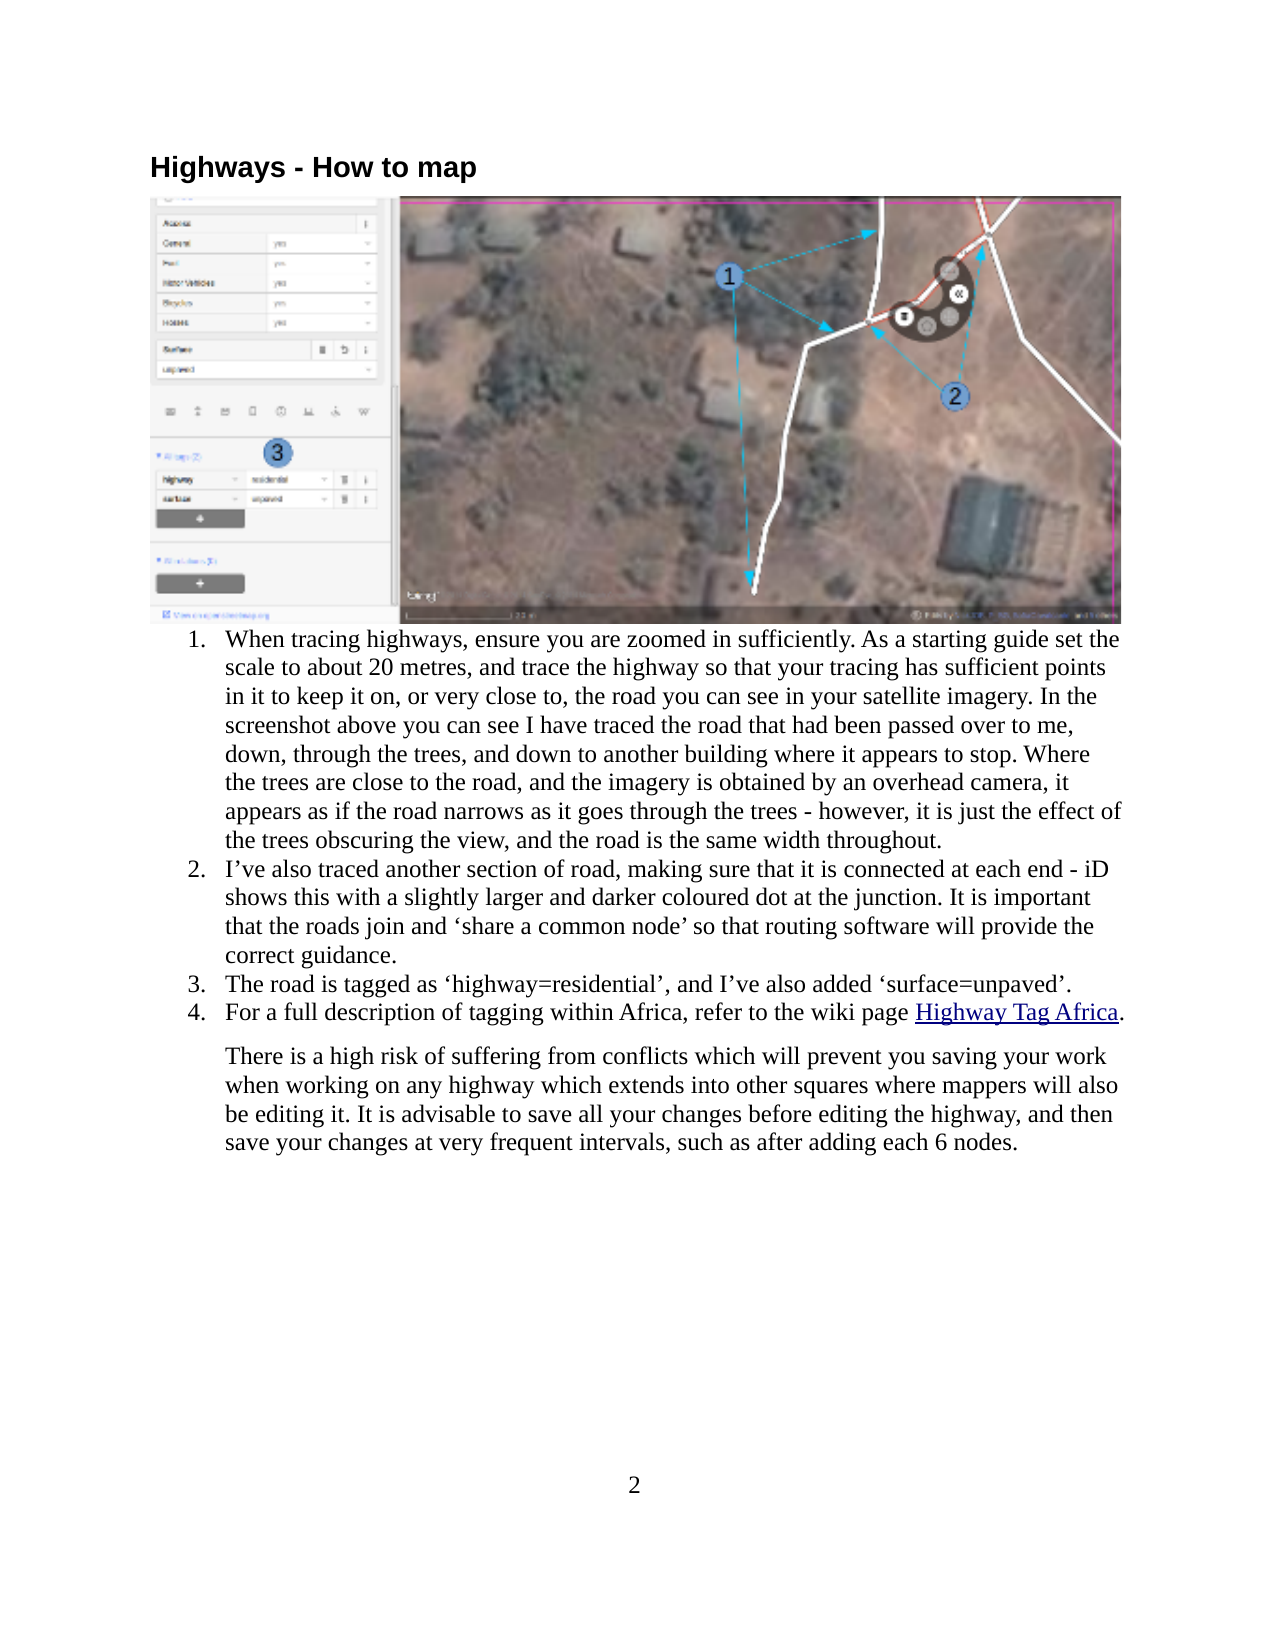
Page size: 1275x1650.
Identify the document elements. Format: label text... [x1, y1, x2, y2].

text There is a high risk of suffering from conflicts which will prevent you saving your work when working on any highway which extends into other squares where mappers will also be editing it. It is advisable to save all your changes before editing the highway, and then save your changes at very frequent intervals, such as after adding each 6 nodes. [225, 1041, 1125, 1156]
subtitle Highways - How to map [150, 150, 1125, 183]
picture [150, 196, 1122, 624]
list When tracing highways, ensure you are zoomed in sufficiently. As a starting guide set the scale to about 20 metres, and trace the highway so that your tracing has sufficient points in it to keep it on, or very close to, the road you can see in your satellite imagery. In the screenshot above you can see I have traced the road that had been passed over to me, down, through the trees, and down to another building where it appears to stop. Where the trees are close to the road, and the imagery is obtained by an overhead camera, it appears as if the road narrows as it goes through the trees - however, it is just the effect of the trees obscuring the view, and the road is the same width throughout. [187, 624, 1125, 854]
list I’ve also traced another section of road, making sure that it is connected at each end - iD shows this with a slightly larger and darker coloured dot at the junction. It is important that the roads join and ‘share a common node’ so that routing software will provide the correct guidance. [187, 854, 1125, 969]
list The road is tagged as ‘highway=residential’, and I’ve also added ‘surface=unpaved’. [187, 969, 1125, 997]
list For a full description of tagging within Africa, refer to the wiki page Highway Tag Africa. [187, 997, 1125, 1026]
